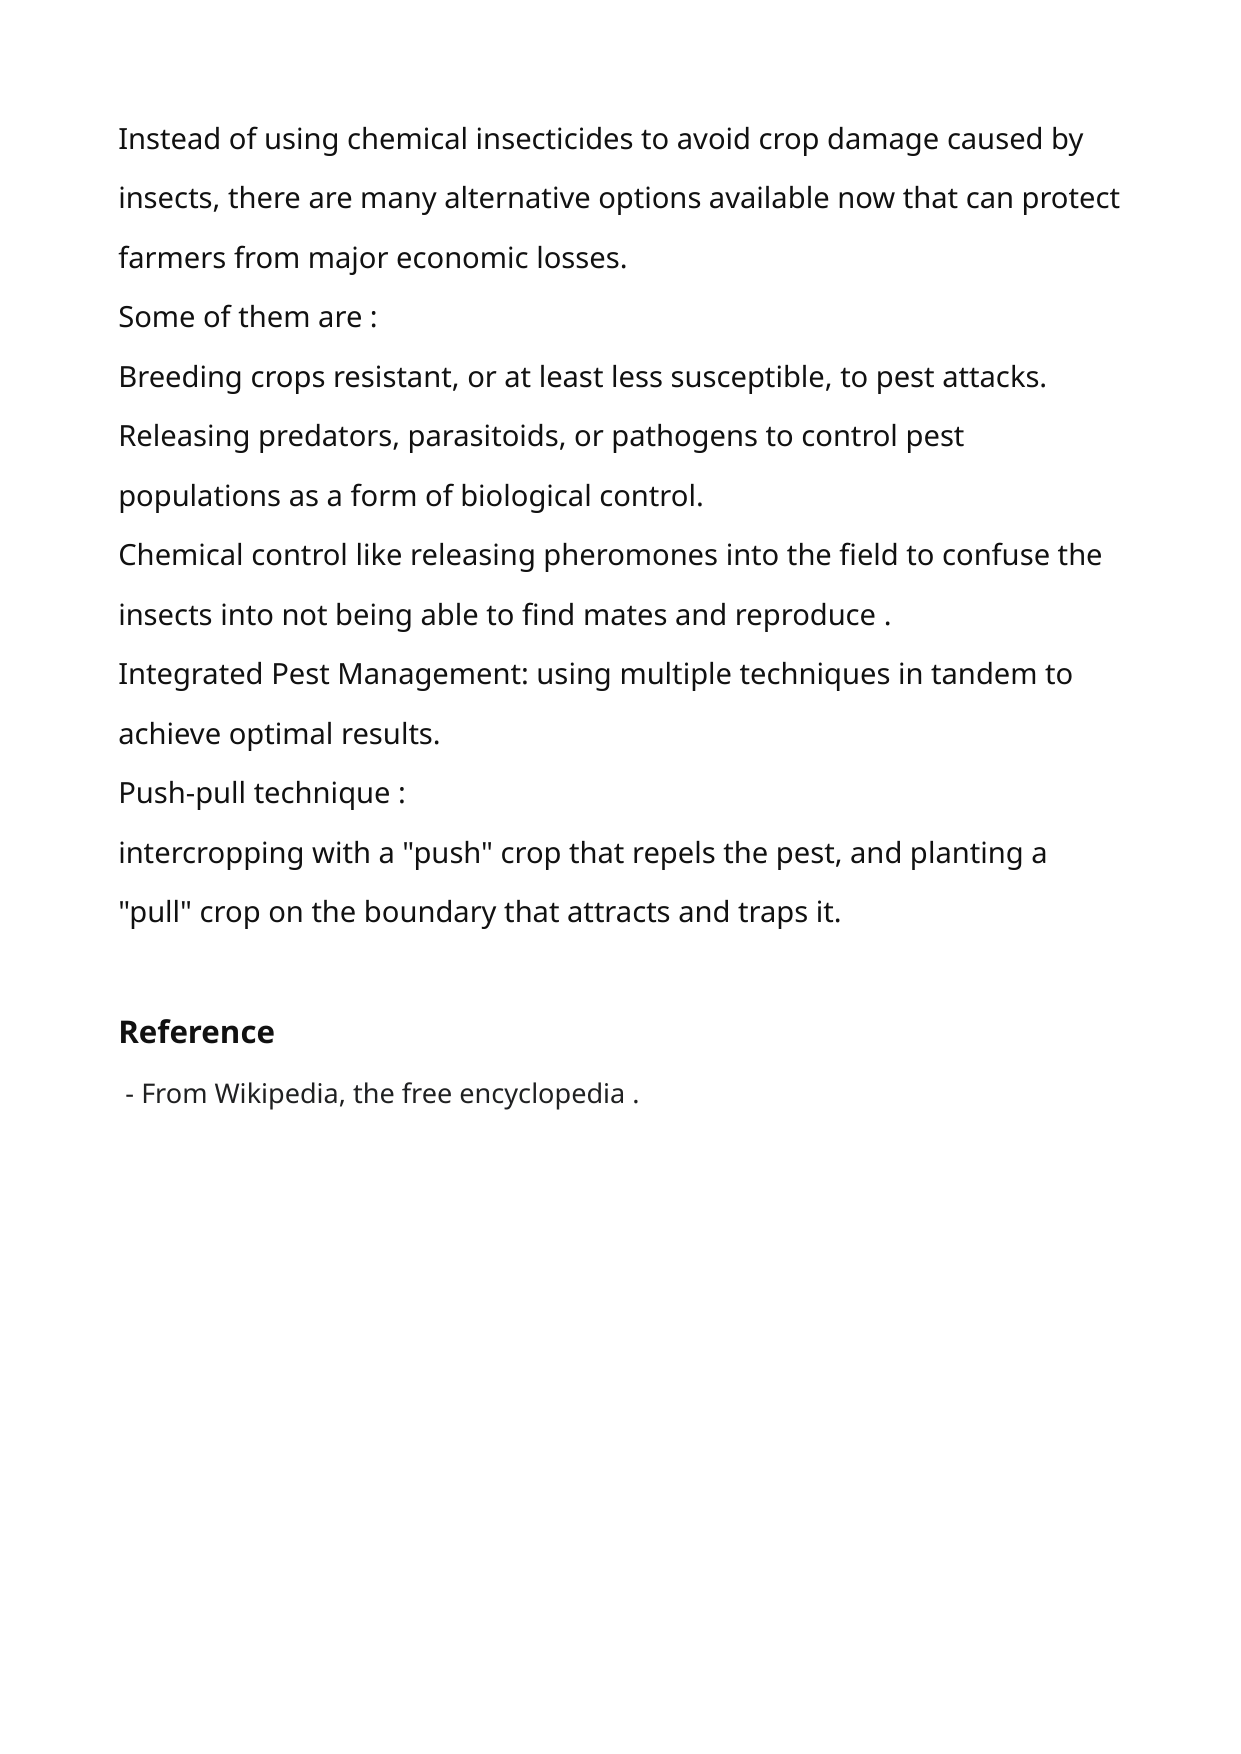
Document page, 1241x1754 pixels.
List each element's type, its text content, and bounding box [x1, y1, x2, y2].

text - From Wikipedia, the free encyclopedia . [118, 1074, 1123, 1111]
text Push-pull technique : [118, 772, 1123, 812]
text Releasing predators, parasitoids, or pathogens to control pest populations as a form of biological control. [118, 416, 1123, 515]
text Chemical control like releasing pheromones into the field to confuse the insects into not being able to find mates and reproduce . [118, 534, 1123, 634]
text Some of them are : [118, 297, 1123, 336]
text Reference [118, 1010, 1123, 1053]
text Integrated Pest Management: using multiple techniques in tandem to achieve optimal results. [118, 653, 1123, 753]
text intercropping with a "push" crop that repels the pest, and planting a "pull" crop on the boundary that attracts and traps it. [118, 832, 1123, 931]
text Instead of using chemical insecticides to avoid crop damage caused by insects, there are many alternative options available now that can protect farmers from major economic losses. [118, 118, 1123, 277]
text Breeding crops resistant, or at least less susceptible, to pest attacks. [118, 356, 1123, 396]
